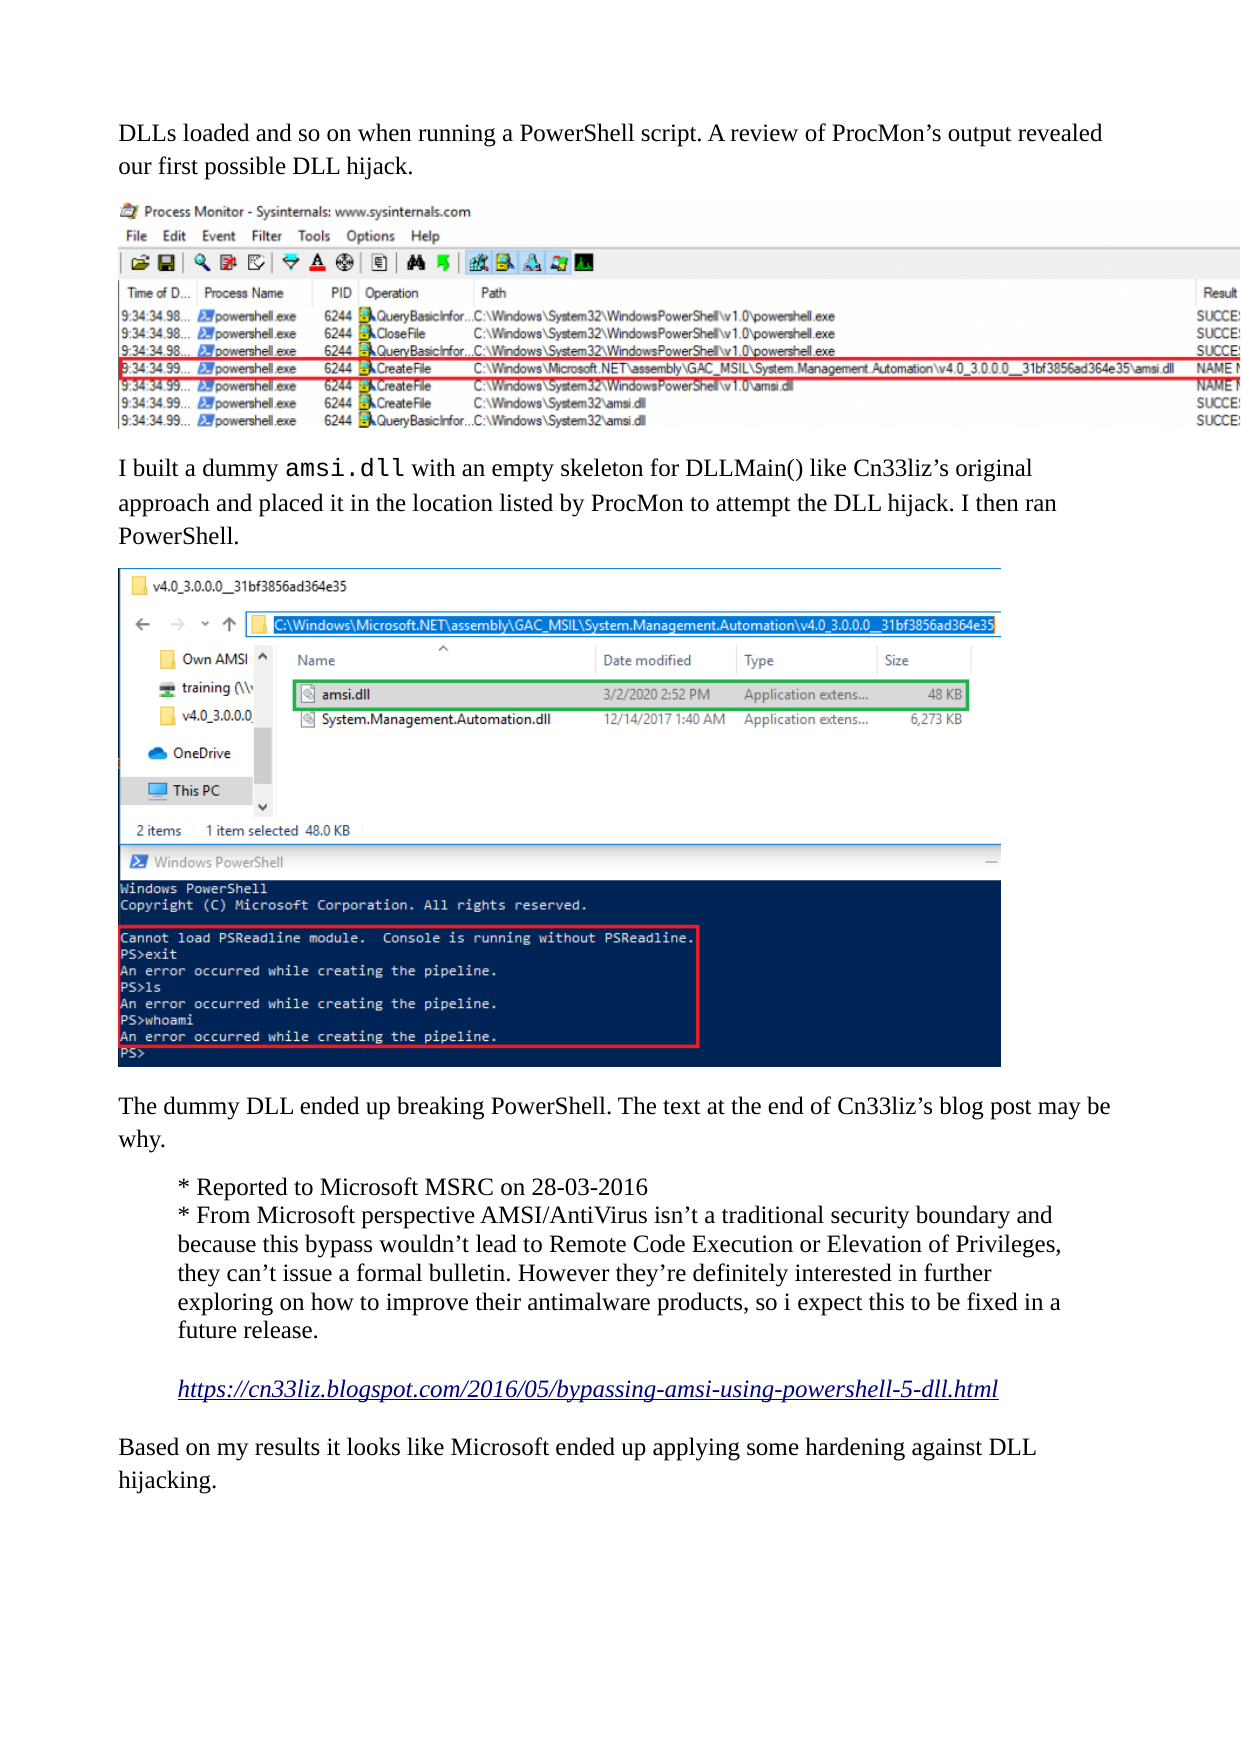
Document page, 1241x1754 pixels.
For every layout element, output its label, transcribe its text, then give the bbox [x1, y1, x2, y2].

text The dummy DLL ended up breaking PowerShell. The text at the end of Cn33liz’s blog post may be why. [118, 1091, 1122, 1153]
text * Reported to Microsoft MSRC on 28-03-2016 * From Microsoft perspective AMSI/AntiVirus isn’t a traditional security boundary and because this bypass wouldn’t lead to Remote Code Execution or Elevation of Privileges, they can’t issue a formal bulletin. However they’re definitely interested in further exploring on how to improve their antimalware products, so i expect this to be fixed in a future release. [177, 1172, 1063, 1344]
text DLLs loaded and so on when running a PowerShell script. A review of ProcMon’s output revealed our first possible DLL hijack. [118, 118, 1122, 180]
text https://cn33liz.blogspot.com/2016/05/bypassing-amsi-using-powershell-5-dll.html [177, 1374, 1063, 1402]
text Based on my results it looks like Microsoft ended up applying some hardening against DLL hijacking. [118, 1432, 1122, 1494]
picture [118, 568, 1001, 1067]
picture [118, 198, 1241, 429]
text I built a dummy amsi.dll with an empty skeleton for DLLMain() like Cn33liz’s original approach and placed it in the location listed by ProcMon to attempt the DLL hijack. I then ran PowerShell. [118, 453, 1122, 549]
